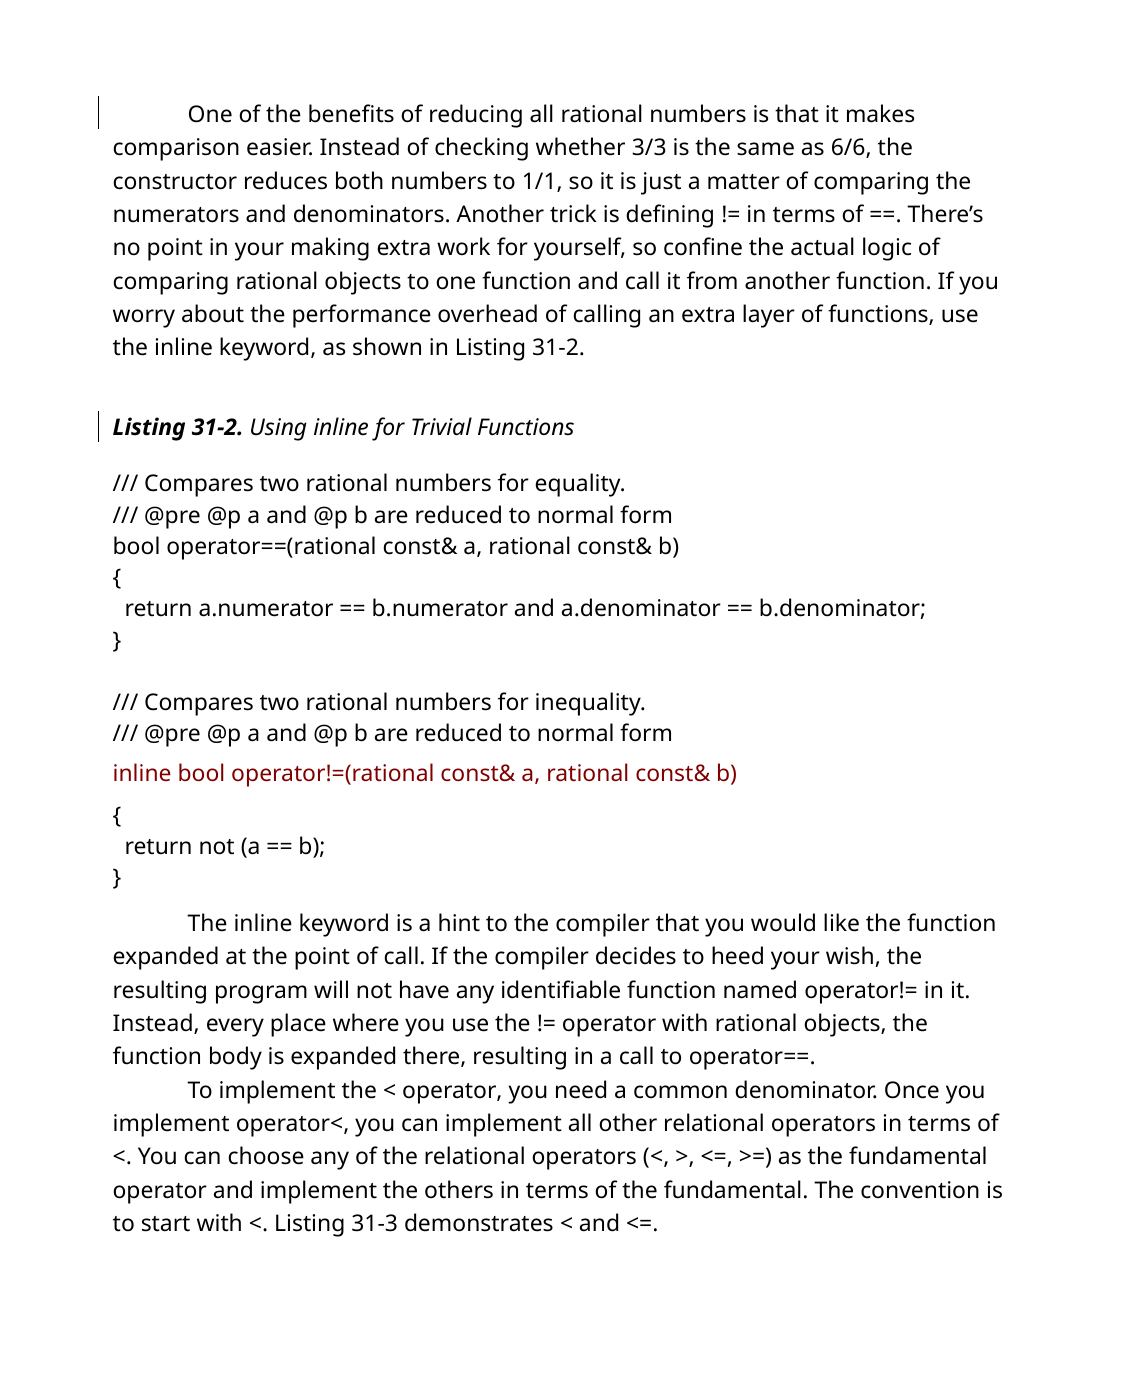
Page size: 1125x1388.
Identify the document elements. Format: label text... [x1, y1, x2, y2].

text return a.numerator == b.numerator and a.denominator == b.denominator; [112, 592, 1012, 623]
text inline bool operator!=(rational const& a, rational const& b) [112, 761, 997, 786]
text To implement the < operator, you need a common denominator. Once you implement operator<, you can implement all other relational operators in terms of <. You can choose any of the relational operators (<, >, <=, >=) as the fundamental operator and implement the others in terms of the fundamental. The convention is to start with <. Listing 31-3 demonstrates < and <=. [112, 1071, 1012, 1238]
text Listing 31-2. Using inline for Trivial Functions [112, 411, 1012, 442]
text bool operator==(rational const& a, rational const& b) [112, 530, 1012, 561]
text One of the benefits of reducing all rational numbers is that it makes comparison easier. Instead of checking whether 3/3 is the same as 6/6, the constructor reduces both numbers to 1/1, so it is just a matter of comparing the numerators and denominators. Another trick is defining != in terms of ==. There’s no point in your making extra work for yourself, so confine the actual logic of comparing rational objects to one function and call it from another function. If you worry about the performance overhead of calling an extra layer of functions, use the inline keyword, as shown in Listing 31-2. [112, 96, 1012, 363]
text The inline keyword is a hint to the compiler that you would like the function expanded at the point of call. If the compiler decides to heed your wish, the resulting program will not have any identifiable function named operator!= in it. Instead, every place where you use the != operator with rational objects, the function body is expanded there, resulting in a call to operator==. [112, 905, 1012, 1071]
text } [112, 623, 1012, 655]
text /// Compares two rational numbers for equality. [112, 467, 1012, 498]
text /// @pre @p a and @p b are reduced to normal form [112, 498, 1012, 530]
text /// @pre @p a and @p b are reduced to normal form [112, 717, 1012, 748]
text return not (a == b); [112, 830, 1012, 861]
text /// Compares two rational numbers for inequality. [112, 686, 1012, 717]
text { [112, 798, 1012, 830]
text { [112, 561, 1012, 592]
text } [112, 861, 1012, 892]
